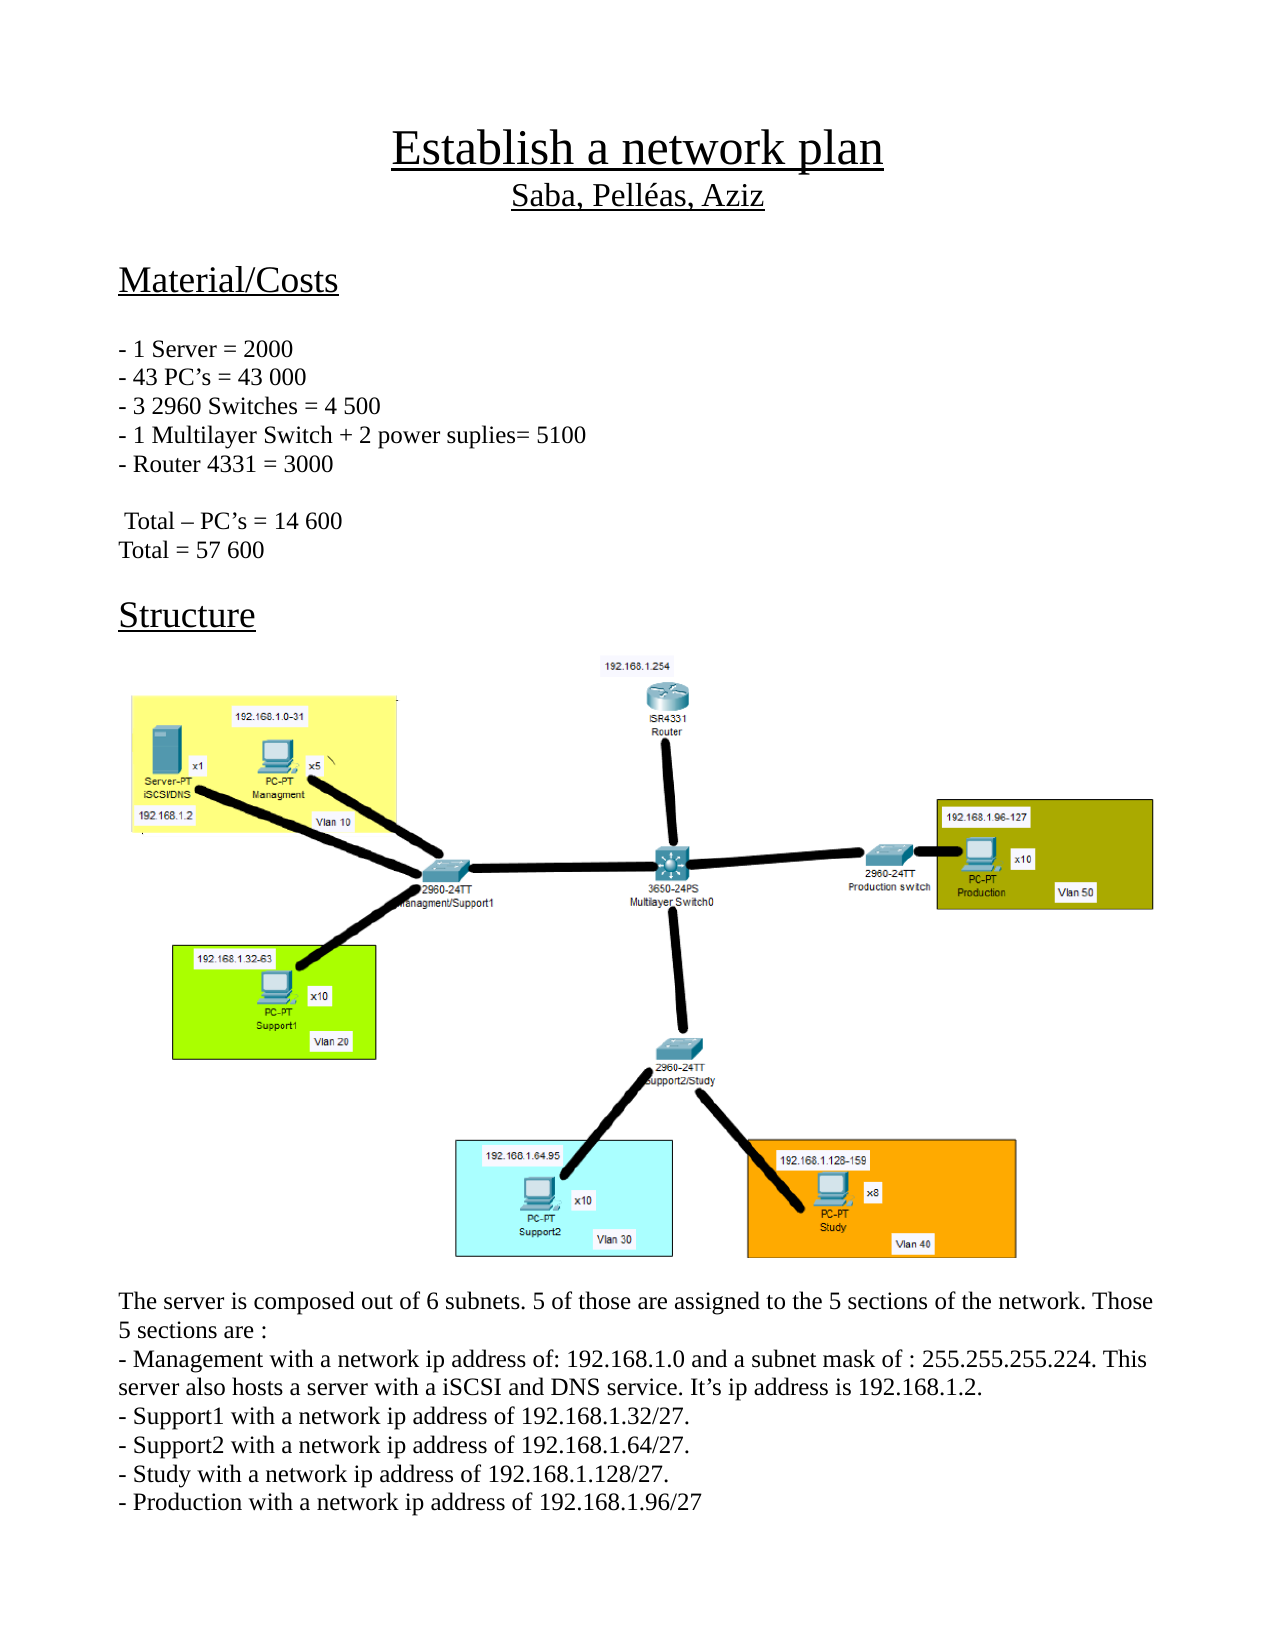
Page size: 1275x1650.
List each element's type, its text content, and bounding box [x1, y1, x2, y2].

text Total – PC’s = 14 600 [118, 506, 1157, 535]
text - Management with a network ip address of: 192.168.1.0 and a subnet mask of : 255.255.255.224. This server also hosts a server with a iSCSI and DNS service. It’s ip address is 192.168.1.2. [118, 1344, 1157, 1401]
text - Router 4331 = 3000 [118, 449, 1157, 477]
text The server is composed out of 6 subnets. 5 of those are assigned to the 5 sections of the network. Those 5 sections are : [118, 1286, 1157, 1344]
text - 1 Server = 2000 [118, 334, 1157, 362]
picture [131, 652, 1157, 1258]
text Total = 57 600 [118, 535, 1157, 564]
text - 43 PC’s = 43 000 [118, 362, 1157, 391]
text - 1 Multilayer Switch + 2 power suplies= 5100 [118, 420, 1157, 449]
text Establish a network plan [118, 118, 1157, 176]
text Structure [118, 592, 1157, 636]
text - Study with a network ip address of 192.168.1.128/27. [118, 1459, 1157, 1487]
text - Support2 with a network ip address of 192.168.1.64/27. [118, 1430, 1157, 1459]
text - 3 2960 Switches = 4 500 [118, 391, 1157, 420]
text - Support1 with a network ip address of 192.168.1.32/27. [118, 1401, 1157, 1430]
text - Production with a network ip address of 192.168.1.96/27 [118, 1487, 1157, 1516]
text Saba, Pelléas, Aziz [118, 176, 1157, 214]
text Material/Costs [118, 257, 1157, 300]
